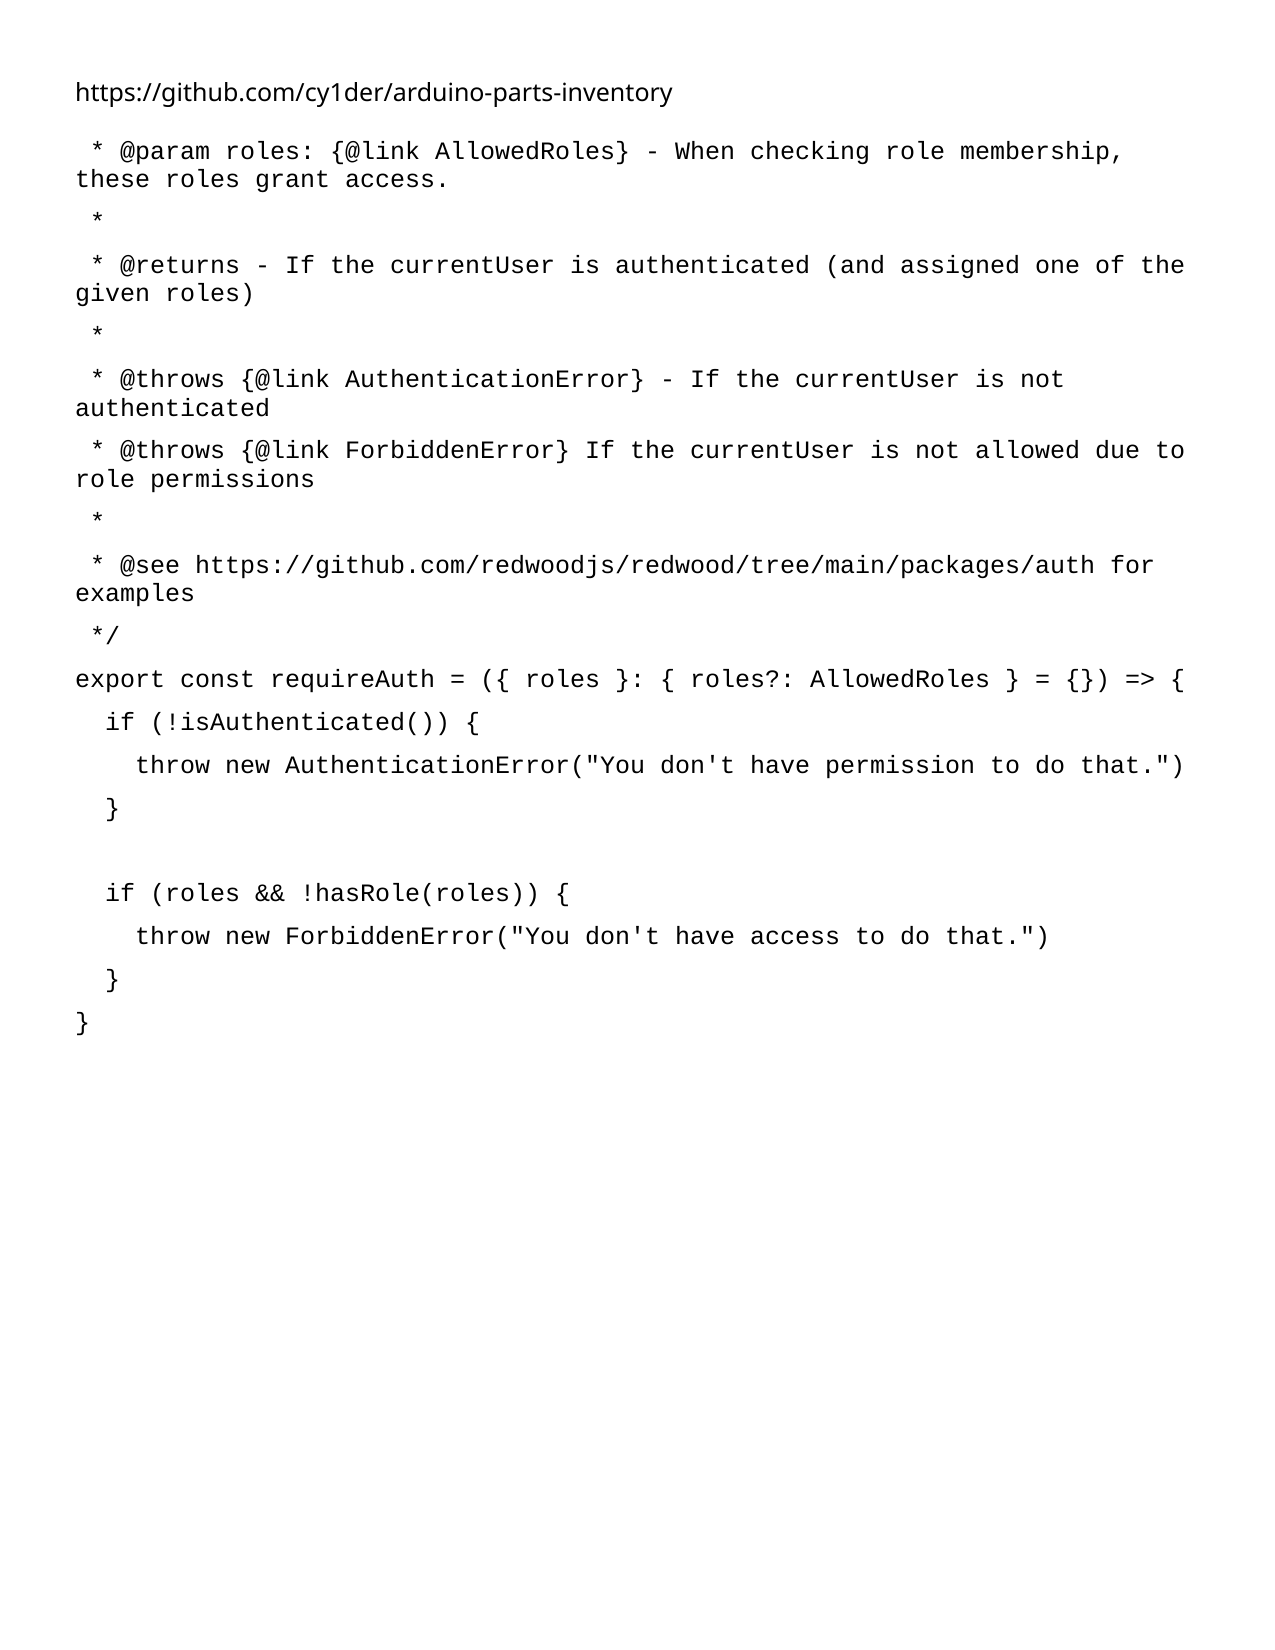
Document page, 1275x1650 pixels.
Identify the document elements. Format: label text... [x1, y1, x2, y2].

text * @param roles: {@link AllowedRoles} - When checking role membership, these roles grant access. [75, 138, 1200, 195]
text * @throws {@link AuthenticationError} - If the currentUser is not authenticated [75, 367, 1200, 423]
text export const requireAuth = ({ roles }: { roles?: AllowedRoles } = {}) => { [75, 666, 1200, 695]
text } [75, 1010, 1200, 1038]
text } [75, 795, 1200, 823]
text */ [75, 623, 1200, 652]
text throw new AuthenticationError("You don't have permission to do that.") [75, 752, 1200, 781]
text throw new ForbiddenError("You don't have access to do that.") [75, 924, 1200, 952]
text if (roles && !hasRole(roles)) { [75, 881, 1200, 909]
text * [75, 324, 1200, 352]
text * @returns - If the currentUser is authenticated (and assigned one of the given roles) [75, 253, 1200, 309]
text } [75, 967, 1200, 995]
text * [75, 509, 1200, 538]
text if (!isAuthenticated()) { [75, 709, 1200, 738]
text * [75, 210, 1200, 238]
text * @throws {@link ForbiddenError} If the currentUser is not allowed due to role permissions [75, 438, 1200, 495]
text * @see https://github.com/redwoodjs/redwood/tree/main/packages/auth for examples [75, 552, 1200, 609]
